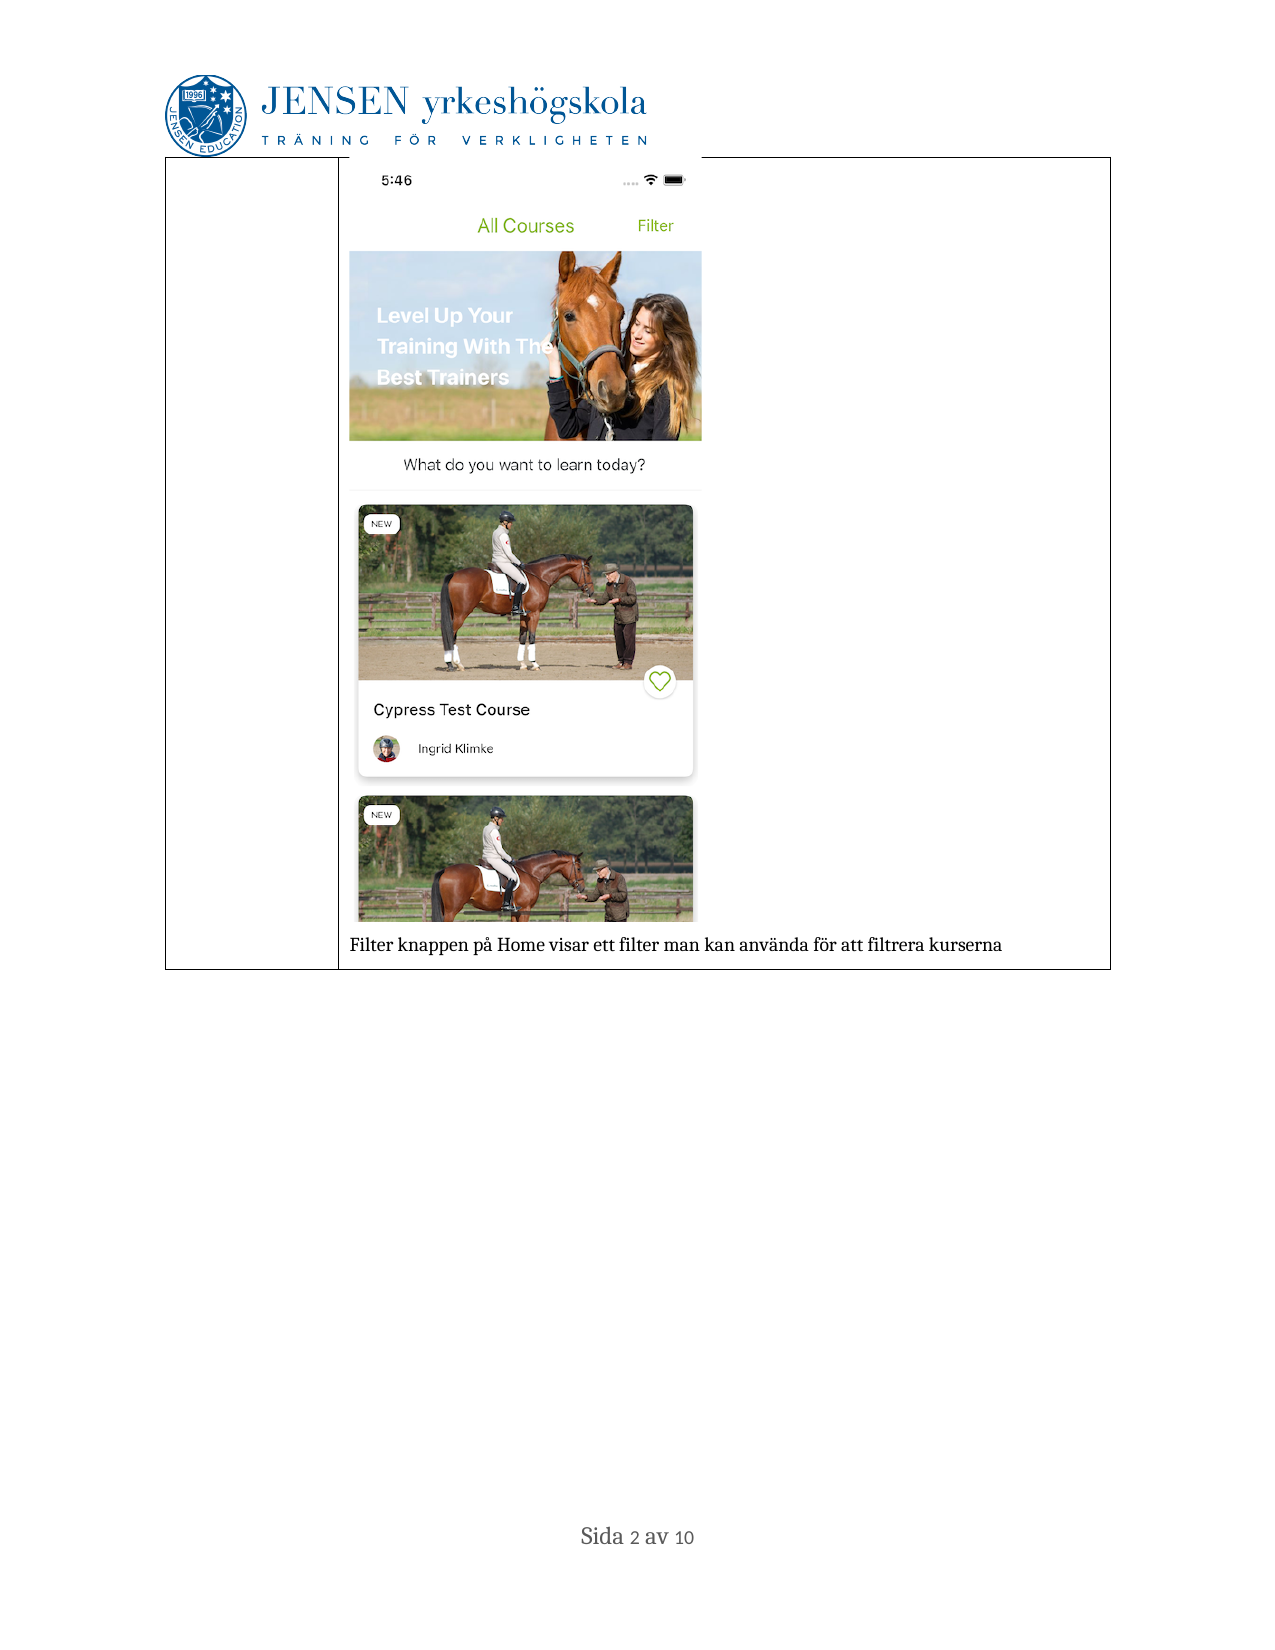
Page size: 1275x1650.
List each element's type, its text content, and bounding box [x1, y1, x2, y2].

table_cell Filter knappen på Home visar ett filter man kan använda för att filtrera kurserna [339, 158, 1110, 969]
picture [165, 75, 702, 922]
table_cell [166, 158, 338, 969]
